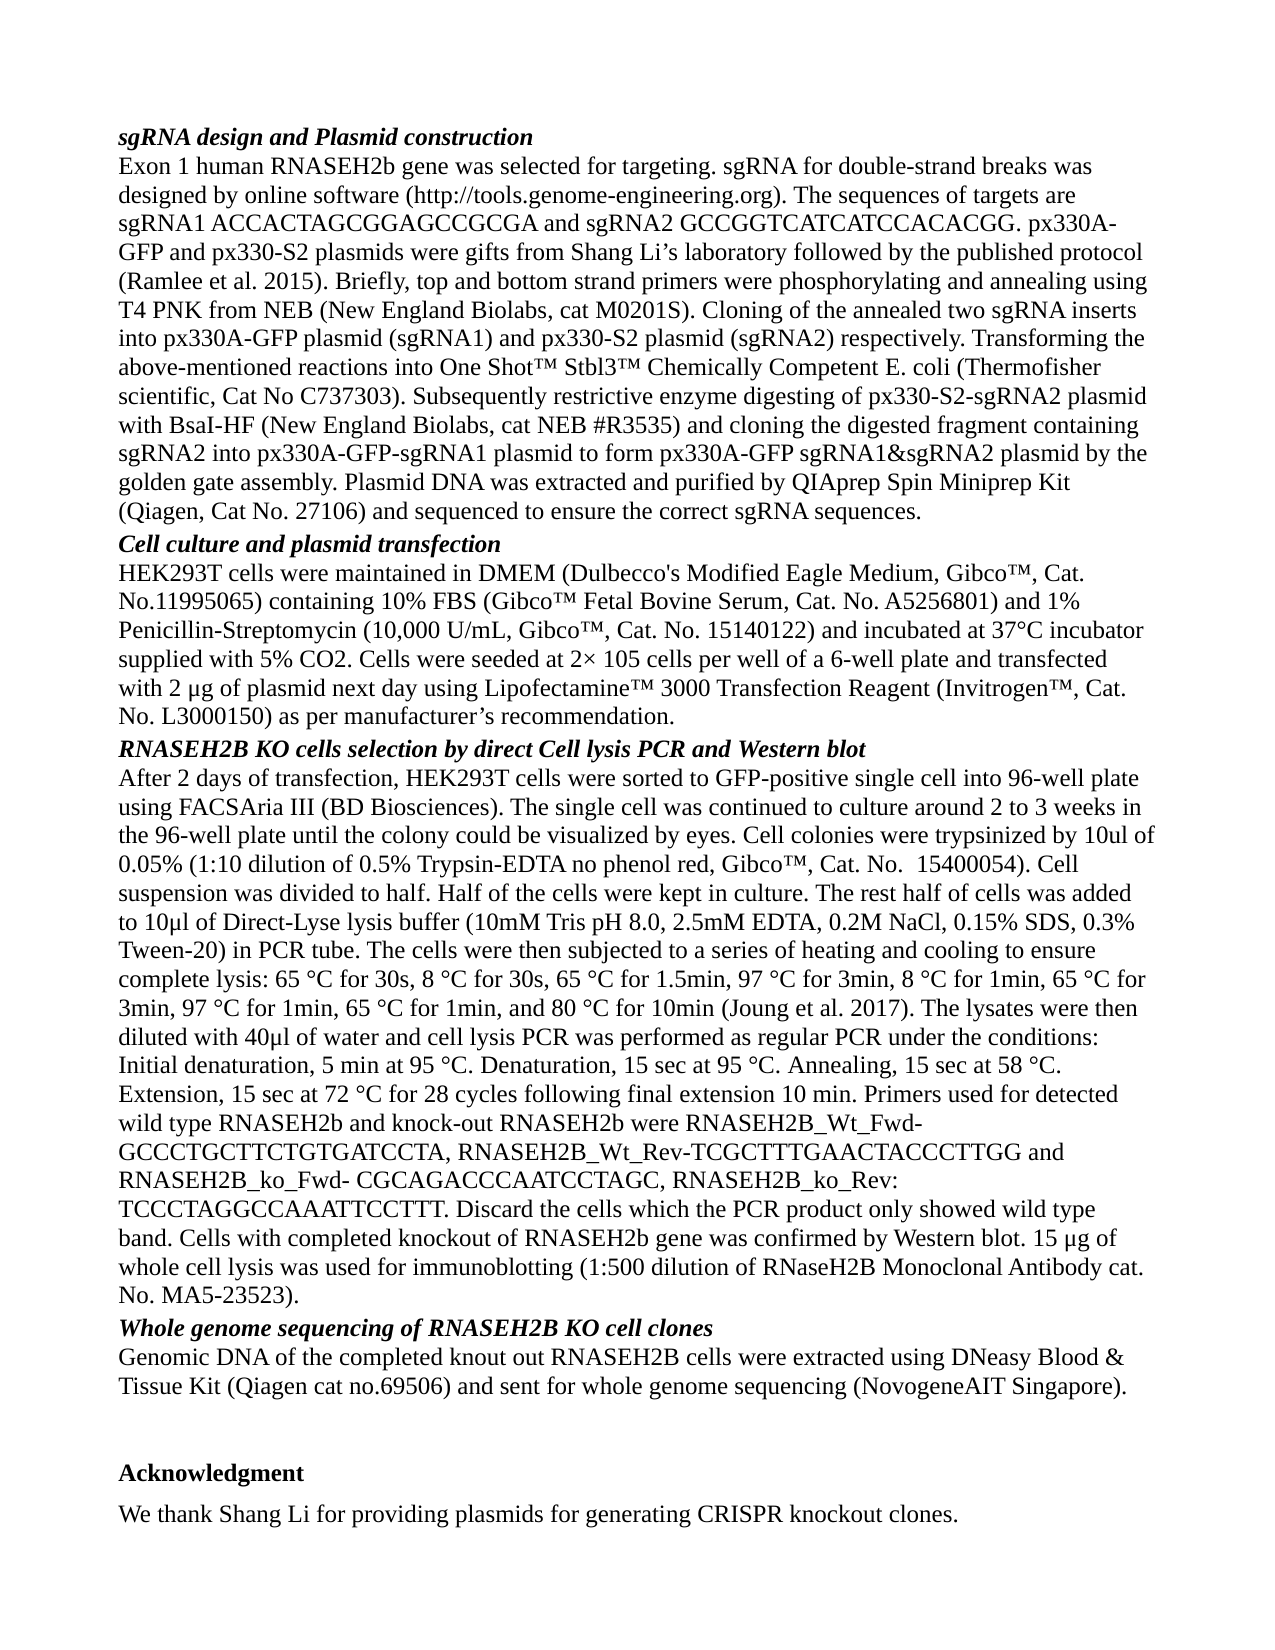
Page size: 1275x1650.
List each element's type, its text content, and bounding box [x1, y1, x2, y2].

subtitle Acknowledgment [118, 1458, 1157, 1486]
text We thank Shang Li for providing plasmids for generating CRISPR knockout clones. [118, 1499, 1157, 1528]
text HEK293T cells were maintained in DMEM (Dulbecco's Modified Eagle Medium, Gibco™, Cat. No.11995065) containing 10% FBS (Gibco™ Fetal Bovine Serum, Cat. No. A5256801) and 1% Penicillin-Streptomycin (10,000 U/mL, Gibco™, Cat. No. 15140122) and incubated at 37°C incubator supplied with 5% CO2. Cells were seeded at 2× 105 cells per well of a 6-well plate and transfected with 2 μg of plasmid next day using Lipofectamine™ 3000 Transfection Reagent (Invitrogen™, Cat. No. L3000150) as per manufacturer’s recommendation. [118, 558, 1157, 730]
subtitle sgRNA design and Plasmid construction [118, 122, 1157, 151]
subtitle Whole genome sequencing of RNASEH2B KO cell clones [118, 1313, 1157, 1342]
subtitle RNASEH2B KO cells selection by direct Cell lysis PCR and Western blot [118, 734, 1157, 763]
text Genomic DNA of the completed knout out RNASEH2B cells were extracted using DNeasy Blood & Tissue Kit (Qiagen cat no.69506) and sent for whole genome sequencing (NovogeneAIT Singapore). [118, 1342, 1157, 1400]
text After 2 days of transfection, HEK293T cells were sorted to GFP-positive single cell into 96-well plate using FACSAria III (BD Biosciences). The single cell was continued to culture around 2 to 3 weeks in the 96-well plate until the colony could be visualized by eyes. Cell colonies were trypsinized by 10ul of 0.05% (1:10 dilution of 0.5% Trypsin-EDTA no phenol red, Gibco™, Cat. No. 15400054). Cell suspension was divided to half. Half of the cells were kept in culture. The rest half of cells was added to 10μl of Direct-Lyse lysis buffer (10mM Tris pH 8.0, 2.5mM EDTA, 0.2M NaCl, 0.15% SDS, 0.3% Tween-20) in PCR tube. The cells were then subjected to a series of heating and cooling to ensure complete lysis: 65 °C for 30s, 8 °C for 30s, 65 °C for 1.5min, 97 °C for 3min, 8 °C for 1min, 65 °C for 3min, 97 °C for 1min, 65 °C for 1min, and 80 °C for 10min (Joung et al. 2017). The lysates were then diluted with 40μl of water and cell lysis PCR was performed as regular PCR under the conditions: Initial denaturation, 5 min at 95 °C. Denaturation, 15 sec at 95 °C. Annealing, 15 sec at 58 °C. Extension, 15 sec at 72 °C for 28 cycles following final extension 10 min. Primers used for detected wild type RNASEH2b and knock-out RNASEH2b were RNASEH2B_Wt_Fwd-GCCCTGCTTCTGTGATCCTA, RNASEH2B_Wt_Rev-TCGCTTTGAACTACCCTTGG and RNASEH2B_ko_Fwd- CGCAGACCCAATCCTAGC, RNASEH2B_ko_Rev: TCCCTAGGCCAAATTCCTTT. Discard the cells which the PCR product only showed wild type band. Cells with completed knockout of RNASEH2b gene was confirmed by Western blot. 15 μg of whole cell lysis was used for immunoblotting (1:500 dilution of RNaseH2B Monoclonal Antibody cat. No. MA5-23523). [118, 763, 1157, 1309]
subtitle Cell culture and plasmid transfection [118, 529, 1157, 558]
text Exon 1 human RNASEH2b gene was selected for targeting. sgRNA for double-strand breaks was designed by online software (http://tools.genome-engineering.org). The sequences of targets are sgRNA1 ACCACTAGCGGAGCCGCGA and sgRNA2 GCCGGTCATCATCCACACGG. px330A-GFP and px330-S2 plasmids were gifts from Shang Li’s laboratory followed by the published protocol (Ramlee et al. 2015). Briefly, top and bottom strand primers were phosphorylating and annealing using T4 PNK from NEB (New England Biolabs, cat M0201S). Cloning of the annealed two sgRNA inserts into px330A-GFP plasmid (sgRNA1) and px330-S2 plasmid (sgRNA2) respectively. Transforming the above-mentioned reactions into One Shot™ Stbl3™ Chemically Competent E. coli (Thermofisher scientific, Cat No C737303). Subsequently restrictive enzyme digesting of px330-S2-sgRNA2 plasmid with BsaI-HF (New England Biolabs, cat NEB #R3535) and cloning the digested fragment containing sgRNA2 into px330A-GFP-sgRNA1 plasmid to form px330A-GFP sgRNA1&sgRNA2 plasmid by the golden gate assembly. Plasmid DNA was extracted and purified by QIAprep Spin Miniprep Kit (Qiagen, Cat No. 27106) and sequenced to ensure the correct sgRNA sequences. [118, 151, 1157, 525]
